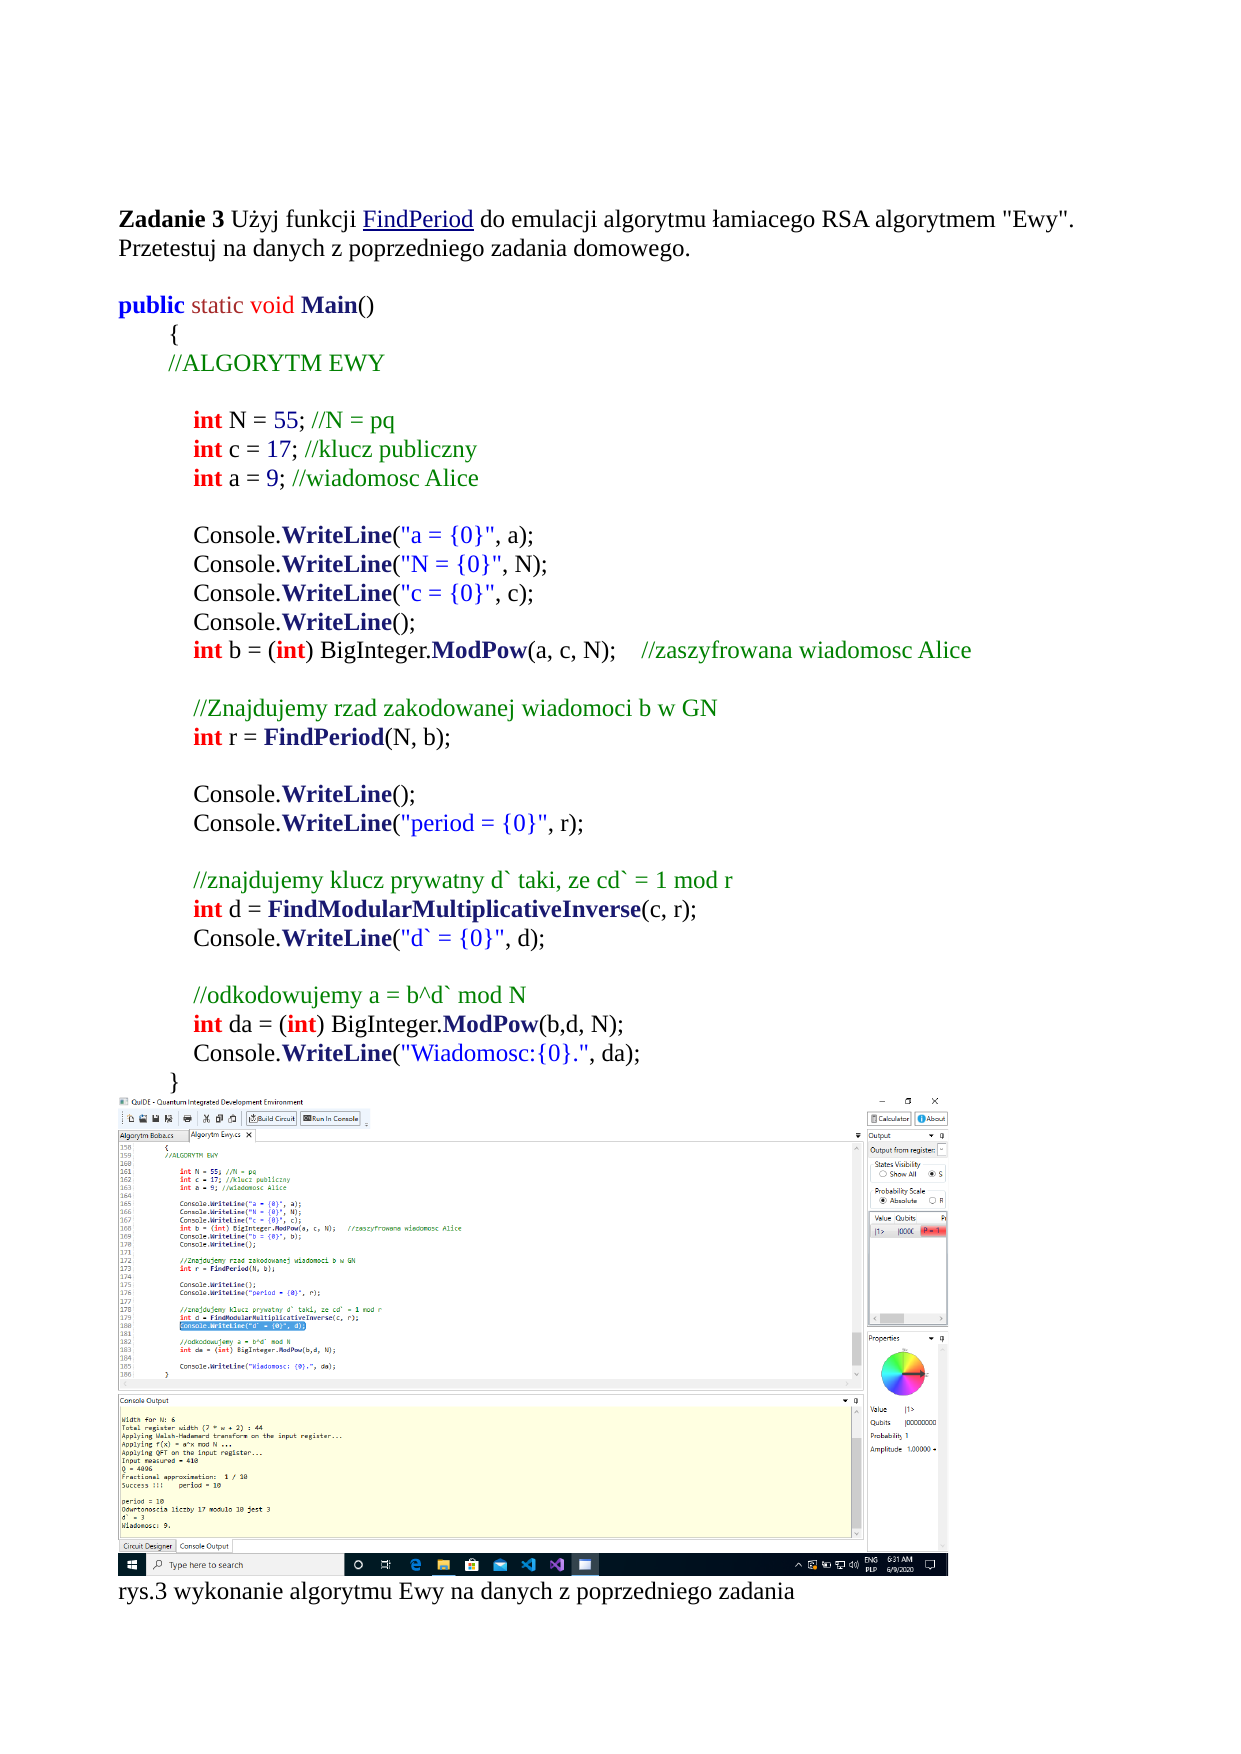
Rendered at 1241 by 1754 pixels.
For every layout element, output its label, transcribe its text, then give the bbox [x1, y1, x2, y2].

text rys.3 wykonanie algorytmu Ewy na danych z poprzedniego zadania [118, 1576, 1122, 1604]
text Console.WriteLine("Wiadomosc:{0}.", da); } [118, 1038, 1122, 1096]
text public static void Main() { //ALGORYTM EWY int N = 55; //N = pq int c = 17; //klucz publiczny int a = 9; //wiadomosc Alice Console.WriteLine("a = {0}", a); Console.WriteLine("N = {0}", N); Console.WriteLine("c = {0}", c); Console.WriteLine(); int b = (int) BigInteger.ModPow(a, c, N); //zaszyfrowana wiadomosc Alice //Znajdujemy rzad zakodowanej wiadomoci b w GN int r = FindPeriod(N, b); Console.WriteLine(); Console.WriteLine("period = {0}", r); //znajdujemy klucz prywatny d` taki, ze cd` = 1 mod r int d = FindModularMultiplicativeInverse(c, r); Console.WriteLine("d` = {0}", d); //odkodowujemy a = b^d` mod N int da = (int) BigInteger.ModPow(b,d, N); [118, 291, 1122, 1038]
text Zadanie 3 Użyj funkcji FindPeriod do emulacji algorytmu łamiacego RSA algorytmem "Ewy". Przetestuj na danych z poprzedniego zadania domowego. [118, 204, 1122, 262]
picture [118, 1095, 949, 1576]
